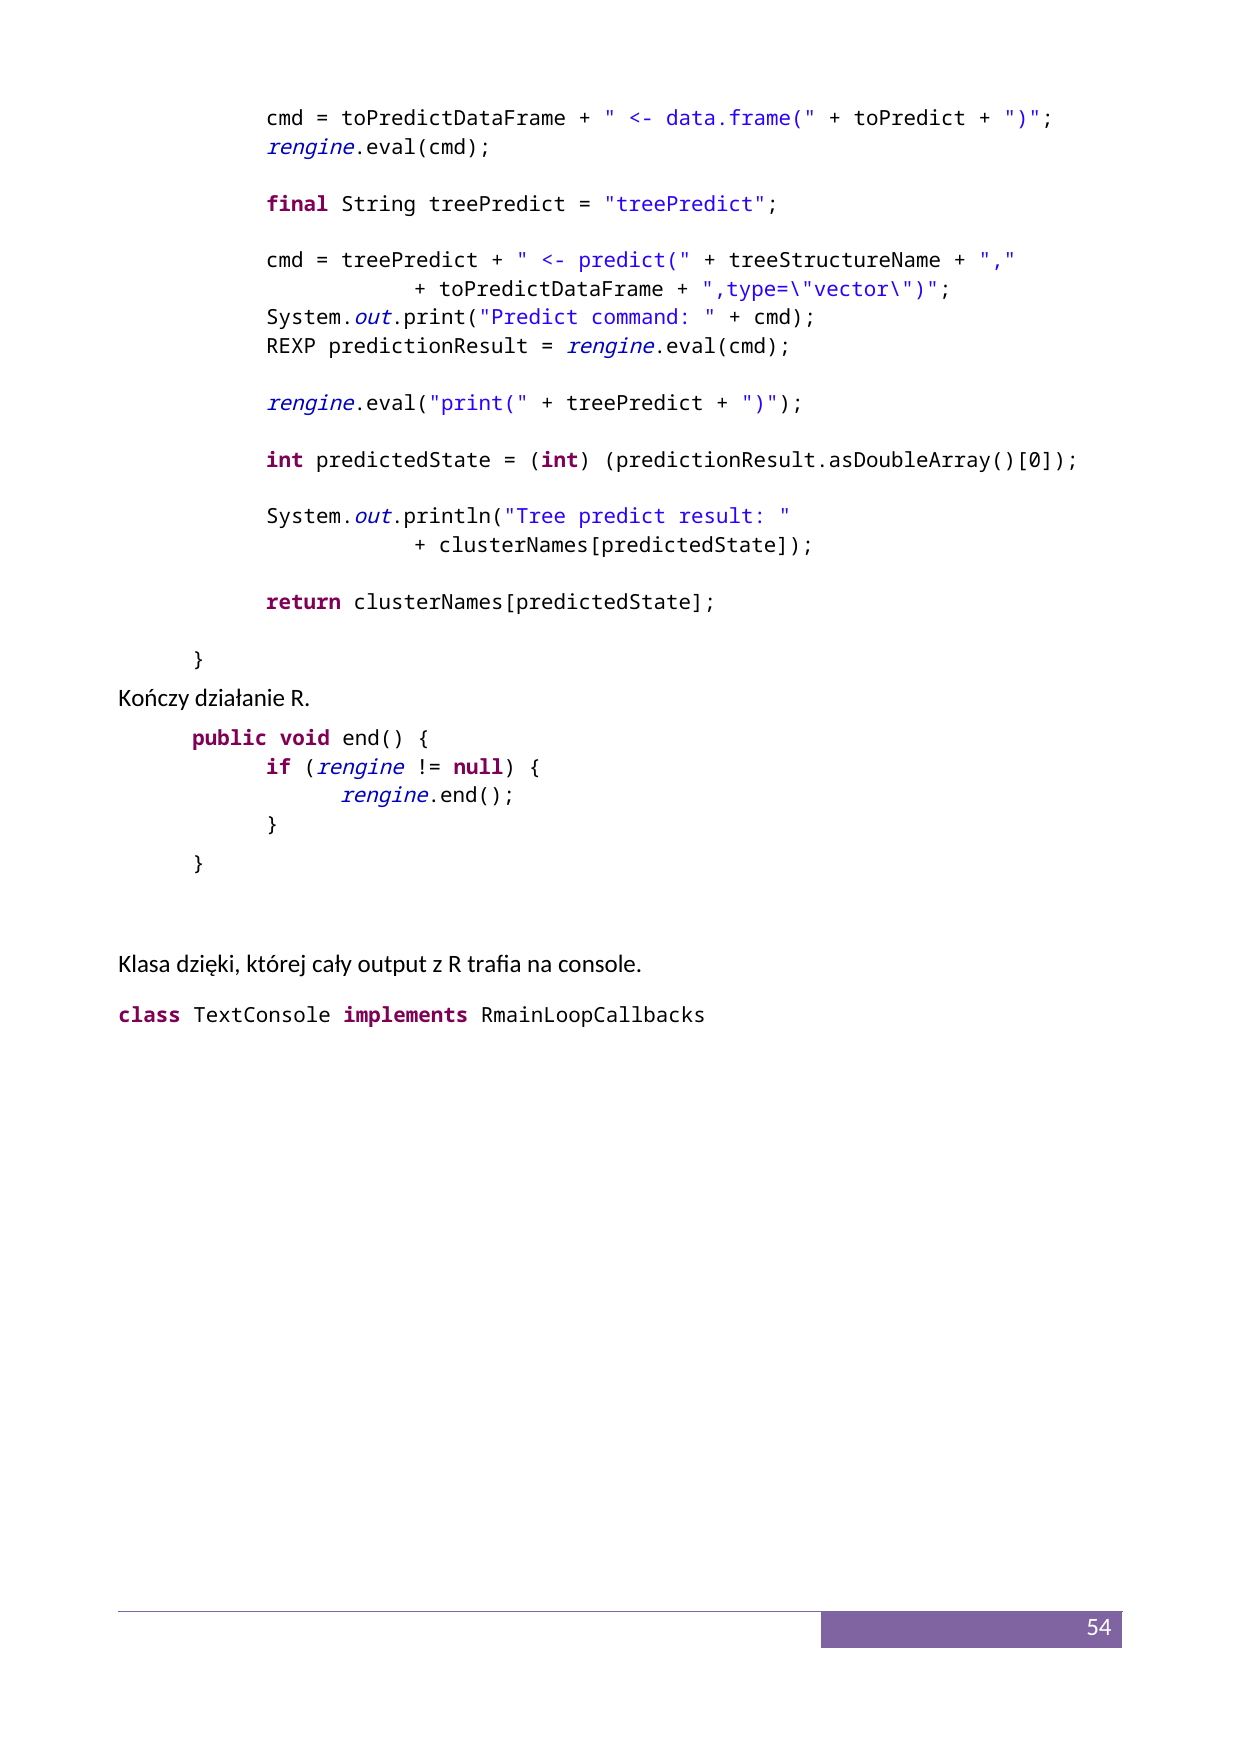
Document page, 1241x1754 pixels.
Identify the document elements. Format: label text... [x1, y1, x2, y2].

text } [118, 809, 1122, 837]
text rengine.eval("print(" + treePredict + ")"); [118, 388, 1122, 416]
text int predictedState = (int) (predictionResult.asDoubleArray()[0]); [118, 445, 1122, 473]
text + clusterNames[predictedState]); [118, 530, 1122, 558]
text Klasa dzięki, której cały output z R trafia na console. [118, 948, 1122, 979]
text class TextConsole implements RmainLoopCallbacks [118, 1000, 1122, 1028]
text rengine.end(); [118, 780, 1122, 809]
text System.out.print("Predict command: " + cmd); [118, 302, 1122, 331]
text public void end() { [118, 723, 1122, 752]
text cmd = treePredict + " <- predict(" + treeStructureName + "," [118, 246, 1122, 274]
text rengine.eval(cmd); [118, 132, 1122, 160]
text if (rengine != null) { [118, 752, 1122, 780]
text } [118, 644, 1122, 672]
text cmd = toPredictDataFrame + " <- data.frame(" + toPredict + ")"; [118, 103, 1122, 132]
text System.out.println("Tree predict result: " [118, 502, 1122, 530]
text } [118, 848, 1122, 876]
text return clusterNames[predictedState]; [118, 587, 1122, 615]
text Kończy działanie R. [118, 683, 1122, 713]
text final String treePredict = "treePredict"; [118, 189, 1122, 217]
text + toPredictDataFrame + ",type=\"vector\")"; [118, 274, 1122, 302]
text REXP predictionResult = rengine.eval(cmd); [118, 331, 1122, 359]
